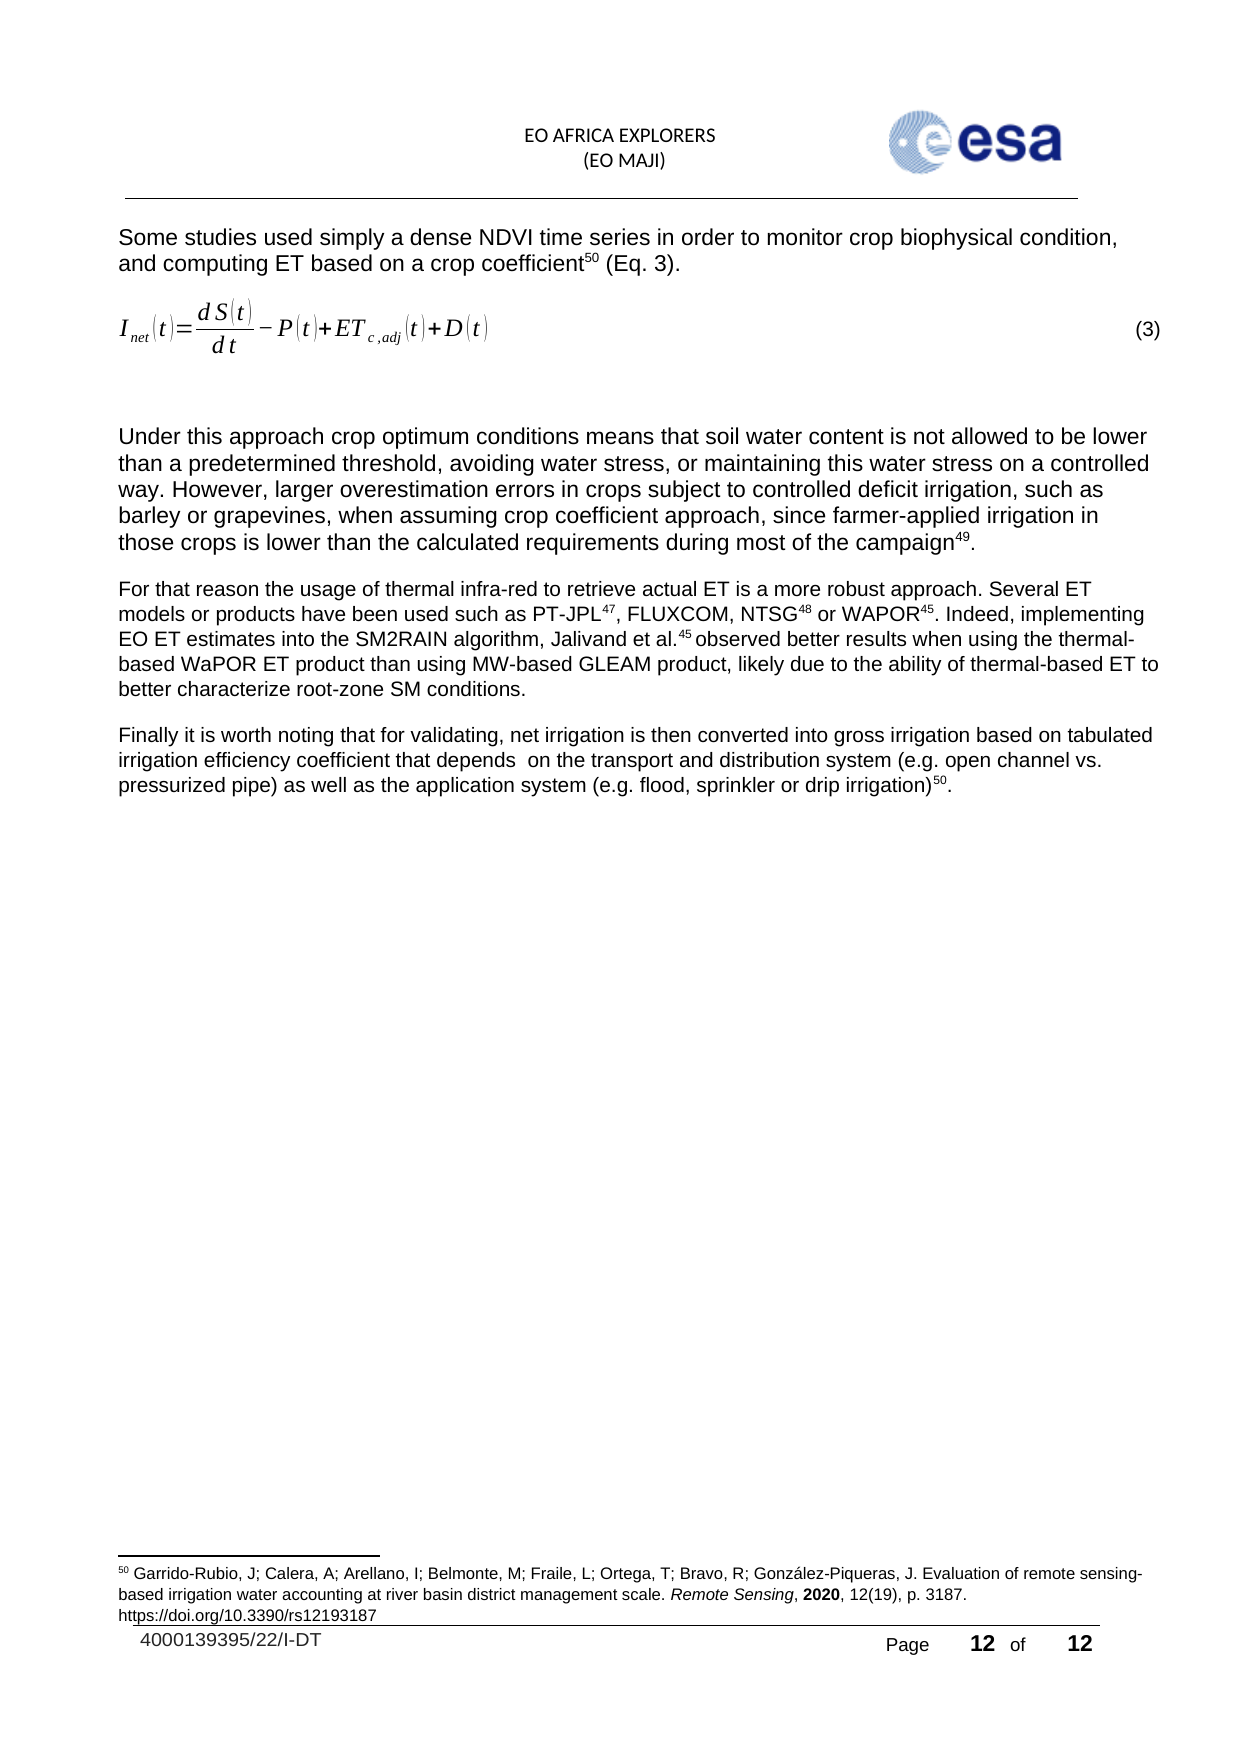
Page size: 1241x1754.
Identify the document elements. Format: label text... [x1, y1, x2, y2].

table_header (3) [1084, 298, 1161, 359]
text Some studies used simply a dense NDVI time series in order to monitor crop biophysical condition, and computing ET based on a crop coefficient (Eq. 3). [118, 224, 1161, 277]
text For that reason the usage of thermal infra-red to retrieve actual ET is a more robust approach. Several ET models or products have been used such as PT-JPL47, FLUXCOM, NTSG48 or WAPOR45. Indeed, implementing EO ET estimates into the SM2RAIN algorithm, Jalivand et al.45 observed better results when using the thermal-based WaPOR ET product than using MW-based GLEAM product, likely due to the ability of thermal-based ET to better characterize root-zone SM conditions. [118, 576, 1161, 701]
table_header [118, 298, 1084, 359]
text Finally it is worth noting that for validating, net irrigation is then converted into gross irrigation based on tabulated irrigation efficiency coefficient that depends on the transport and distribution system (e.g. open channel vs. pressurized pipe) as well as the application system (e.g. flood, sprinkler or drip irrigation)50. [118, 722, 1161, 797]
text Under this approach crop optimum conditions means that soil water content is not allowed to be lower than a predetermined threshold, avoiding water stress, or maintaining this water stress on a controlled way. However, larger overestimation errors in crops subject to controlled deficit irrigation, such as barley or grapevines, when assuming crop coefficient approach, since farmer-applied irrigation in those crops is lower than the calculated requirements during most of the campaign49. [118, 423, 1161, 555]
picture [889, 106, 1062, 180]
text Garrido-Rubio, J; Calera, A; Arellano, I; Belmonte, M; Fraile, L; Ortega, T; Bravo, R; González-Piqueras, J. Evaluation of remote sensing-based irrigation water accounting at river basin district management scale. Remote Sensing, 2020, 12(19), p. 3187. https://doi.org/10.3390/rs12193187 [118, 1562, 1161, 1625]
